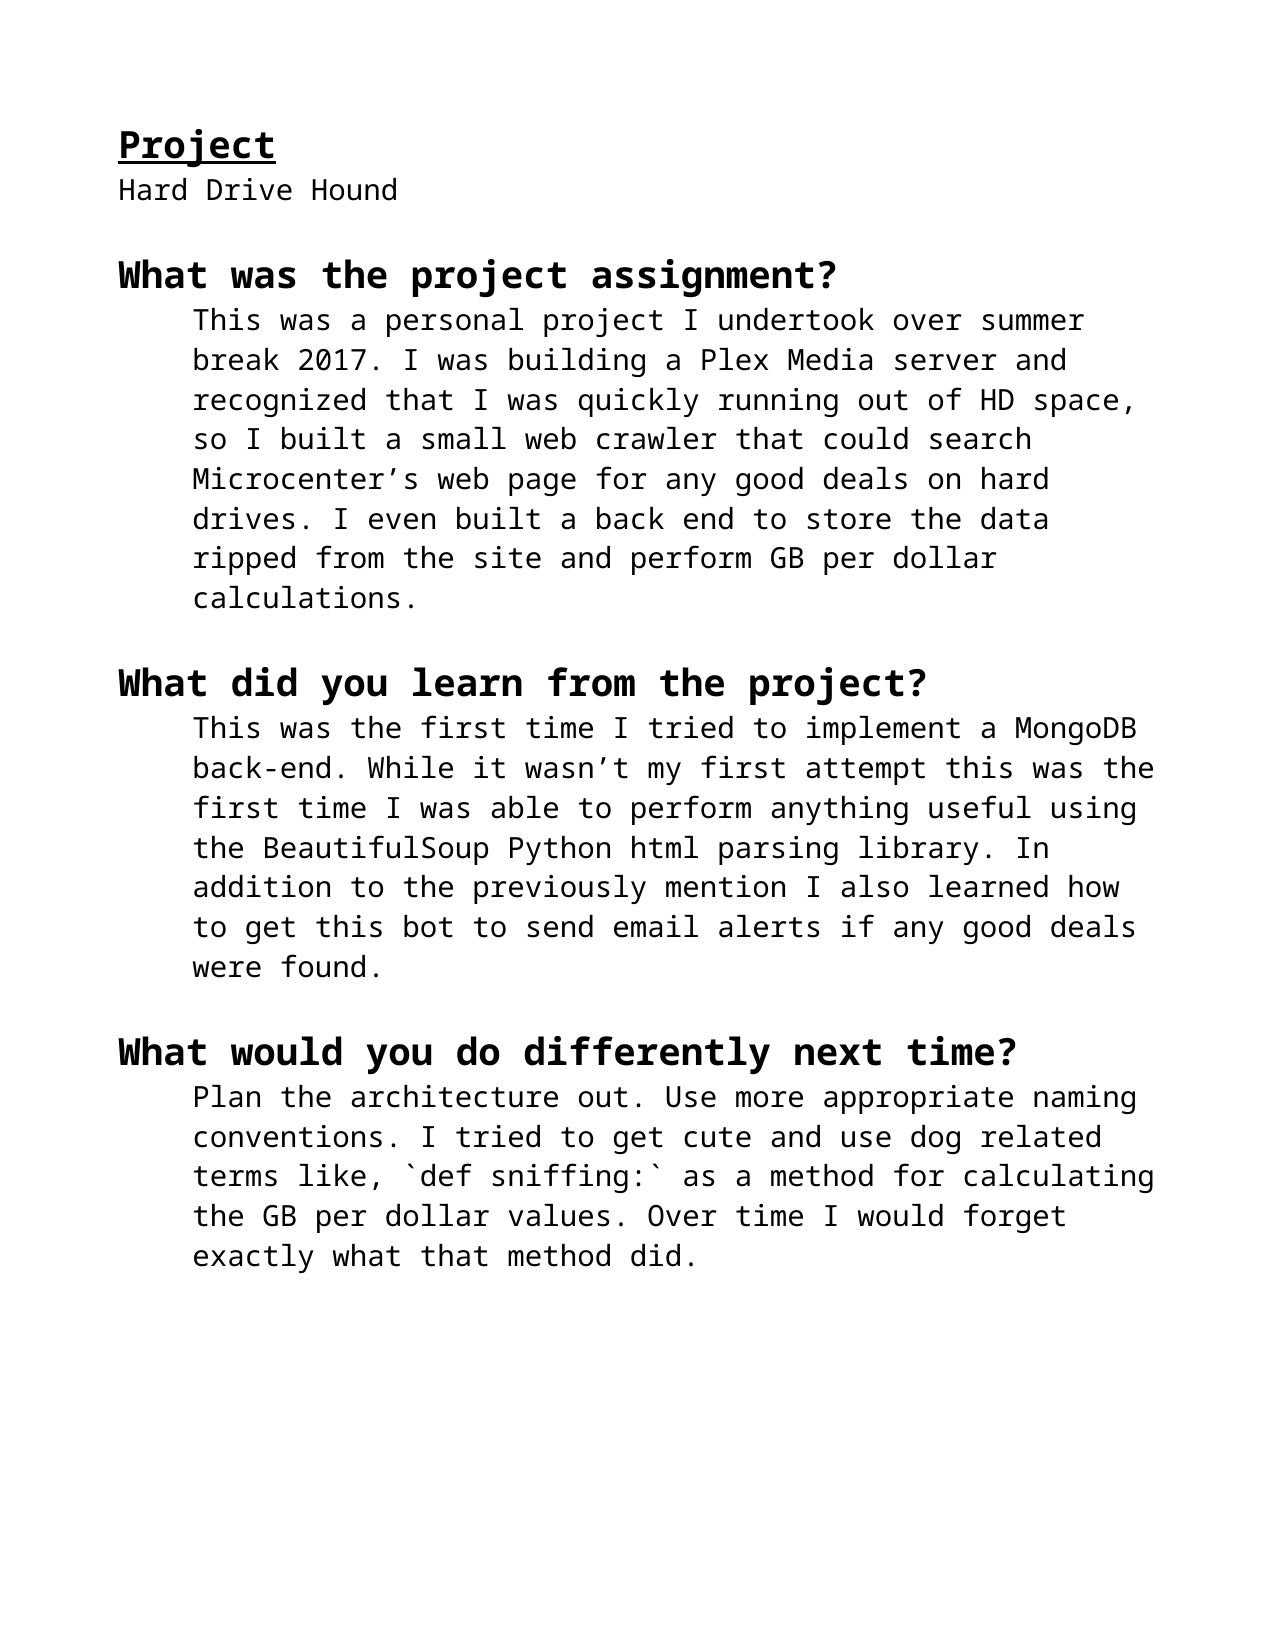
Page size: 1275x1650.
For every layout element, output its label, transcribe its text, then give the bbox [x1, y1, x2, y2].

text Plan the architecture out. Use more appropriate naming conventions. I tried to get cute and use dog related terms like, `def sniffing:` as a method for calculating the GB per dollar values. Over time I would forget exactly what that method did. [192, 1076, 1157, 1275]
text Hard Drive Hound [118, 169, 1157, 209]
text This was a personal project I undertook over summer break 2017. I was building a Plex Media server and recognized that I was quickly running out of HD space, so I built a small web crawler that could search Microcenter’s web page for any good deals on hard drives. I even built a back end to store the data ripped from the site and perform GB per dollar calculations. [192, 299, 1157, 617]
text This was the first time I tried to implement a MongoDB back-end. While it wasn’t my first attempt this was the first time I was able to perform anything useful using the BeautifulSoup Python html parsing library. In addition to the previously mention I also learned how to get this bot to send email alerts if any good deals were found. [192, 708, 1157, 986]
text What did you learn from the project? [118, 657, 1157, 708]
text What would you do differently next time? [118, 1025, 1157, 1076]
text Project [118, 118, 1157, 169]
text What was the project assignment? [118, 248, 1157, 299]
